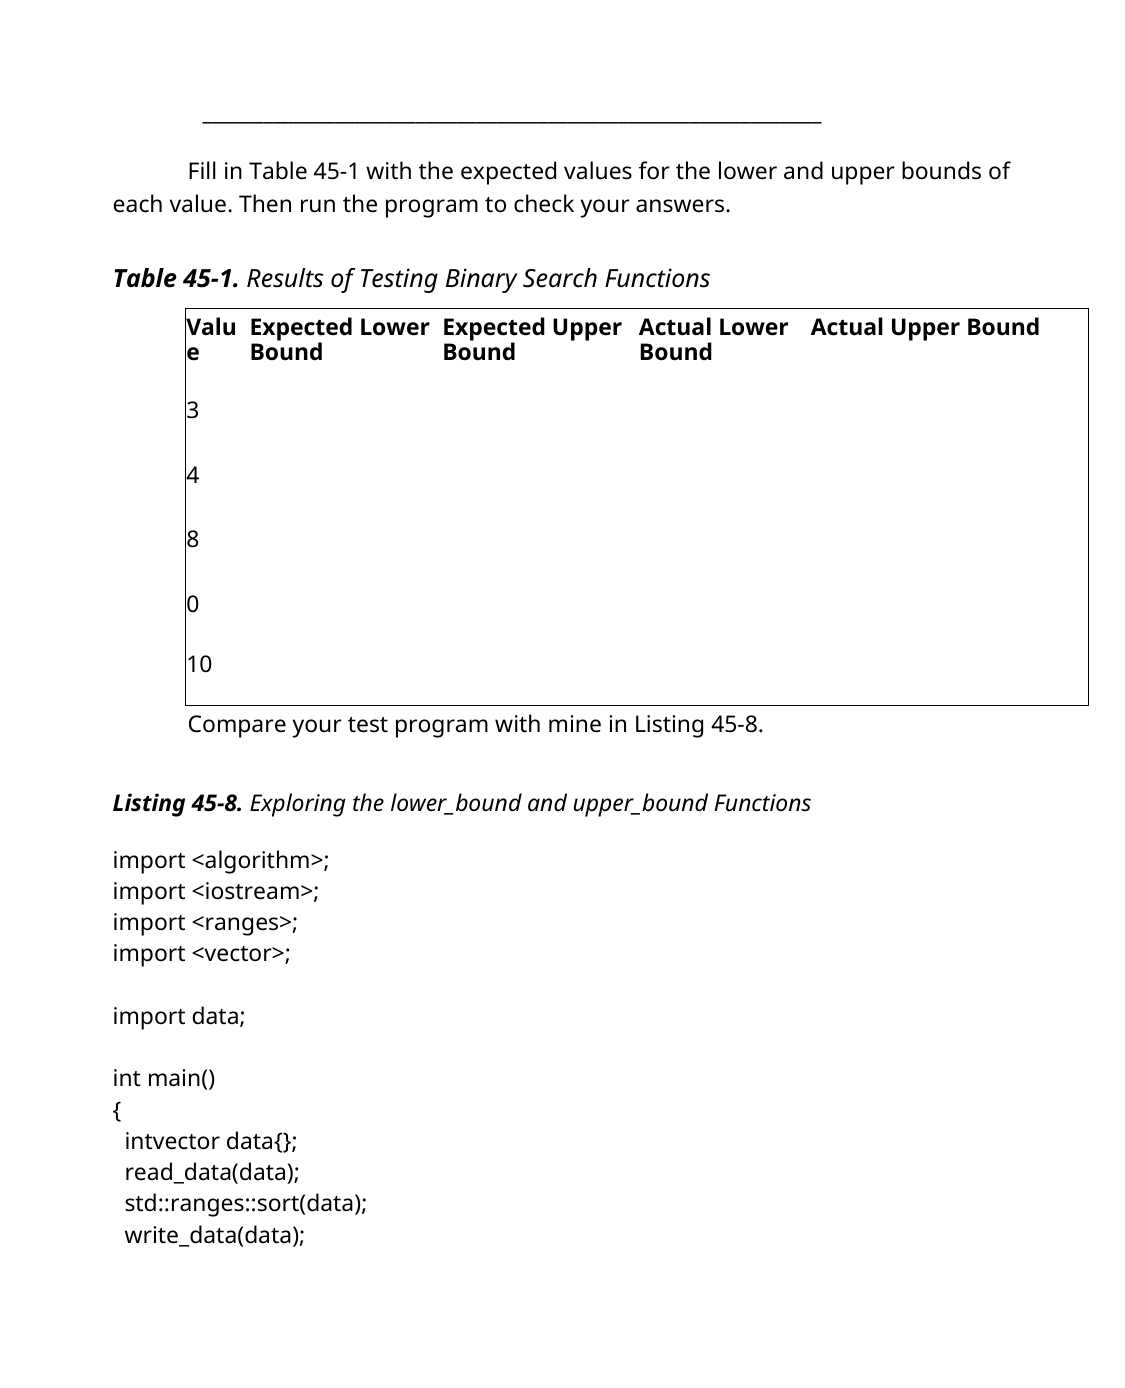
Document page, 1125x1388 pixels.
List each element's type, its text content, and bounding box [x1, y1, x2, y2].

table_cell 3 [186, 377, 249, 442]
table_cell [810, 571, 1088, 636]
text int main() [112, 1062, 1012, 1093]
table_cell [810, 507, 1088, 571]
table_cell [810, 636, 1088, 704]
text import <vector>; [112, 937, 1012, 968]
table_cell [249, 442, 442, 507]
text intvector data{}; [112, 1125, 1012, 1156]
table_cell [442, 377, 638, 442]
table_cell [638, 636, 810, 704]
table_cell [638, 507, 810, 571]
text { [112, 1093, 1012, 1125]
table_header Value [186, 309, 249, 377]
table_header Actual Upper Bound [810, 309, 1088, 377]
table_cell [442, 442, 638, 507]
text std::ranges::sort(data); [112, 1187, 1012, 1218]
table_cell [249, 377, 442, 442]
table_cell [249, 571, 442, 636]
table_header Expected Lower Bound [249, 309, 442, 377]
table_cell [442, 571, 638, 636]
table_cell 4 [186, 442, 249, 507]
text Listing 45-8. Exploring the lower_bound and upper_bound Functions [112, 787, 1012, 818]
text write_data(data); [112, 1218, 1012, 1250]
text read_data(data); [112, 1156, 1012, 1187]
table_cell [810, 442, 1088, 507]
text import <ranges>; [112, 906, 1012, 937]
text Compare your test program with mine in Listing 45-8. [112, 706, 1012, 739]
text import <iostream>; [112, 875, 1012, 906]
text import data; [112, 1000, 1012, 1031]
text Table 45-1. Results of Testing Binary Search Functions [112, 261, 1012, 295]
table_cell 0 [186, 571, 249, 636]
table_cell [249, 507, 442, 571]
table_cell [442, 507, 638, 571]
table_cell [638, 377, 810, 442]
text Fill in Table 45-1 with the expected values for the lower and upper bounds of each value. Then run the program to check your answers. [112, 153, 1012, 219]
table_cell [810, 377, 1088, 442]
table_cell [638, 442, 810, 507]
table_cell [638, 571, 810, 636]
list _____________________________________________________________ [202, 96, 1012, 127]
table_cell [249, 636, 442, 704]
table_cell 8 [186, 507, 249, 571]
table_header Expected Upper Bound [442, 309, 638, 377]
table_cell [442, 636, 638, 704]
table_header Actual Lower Bound [638, 309, 810, 377]
text import <algorithm>; [112, 843, 1012, 875]
table_cell 10 [186, 636, 249, 704]
